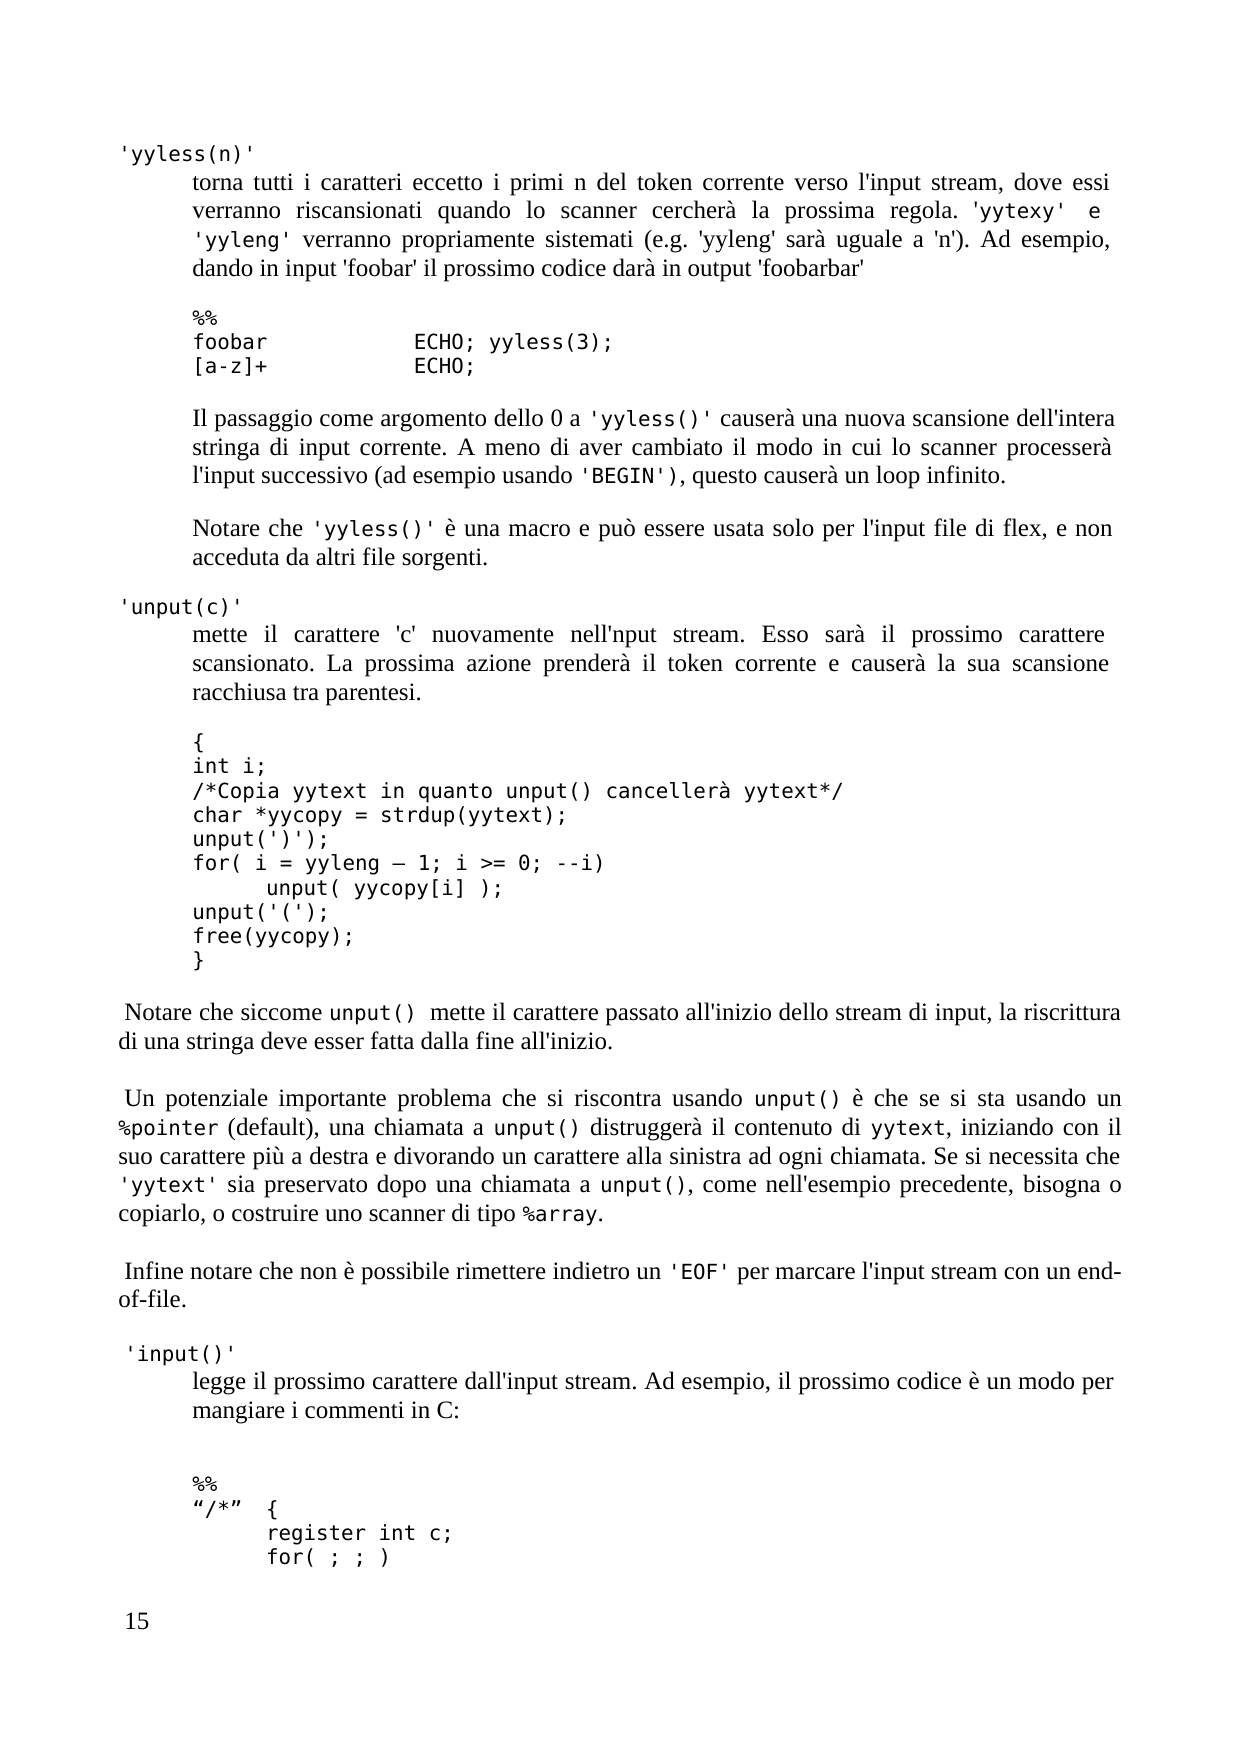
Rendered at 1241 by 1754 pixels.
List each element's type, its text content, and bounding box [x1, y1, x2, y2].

text [a-z]+ ECHO; [118, 354, 1122, 379]
text unput( yycopy[i] ); [118, 876, 1122, 900]
text “/*” { [118, 1497, 1122, 1521]
text for( i = yyleng – 1; i >= 0; --i) [118, 851, 1122, 876]
text free(yycopy); [118, 924, 1122, 948]
text /*Copia yytext in quanto unput() cancellerà yytext*/ [118, 779, 1122, 803]
text 'input()' [118, 1342, 1122, 1366]
text %% [118, 1472, 1122, 1497]
text legge il prossimo carattere dall'input stream. Ad esempio, il prossimo codice è un modo per mangiare i commenti in C: [118, 1366, 1122, 1424]
text unput('('); [118, 900, 1122, 924]
text Notare che siccome unput() mette il carattere passato all'inizio dello stream di input, la riscrittura di una stringa deve esser fatta dalla fine all'inizio. [118, 997, 1122, 1054]
text torna tutti i caratteri eccetto i primi n del token corrente verso l'input stream, dove essi verranno riscansionati quando lo scanner cercherà la prossima regola. 'yytexy' e 'yyleng' verranno propriamente sistemati (e.g. 'yyleng' sarà uguale a 'n'). Ad esempio, dando in input 'foobar' il prossimo codice darà in output 'foobarbar' [118, 167, 1122, 282]
text 'yyless(n)' [118, 142, 1122, 167]
text Il passaggio come argomento dello 0 a 'yyless()' causerà una nuova scansione dell'intera stringa di input corrente. A meno di aver cambiato il modo in cui lo scanner processerà l'input successivo (ad esempio usando 'BEGIN'), questo causerà un loop infinito. [118, 403, 1122, 489]
text { [118, 730, 1122, 754]
text Infine notare che non è possibile rimettere indietro un 'EOF' per marcare l'input stream con un end-of-file. [118, 1256, 1122, 1313]
text int i; [118, 754, 1122, 779]
text register int c; [118, 1521, 1122, 1545]
text } [118, 948, 1122, 973]
text unput(')'); [118, 827, 1122, 851]
text %% [118, 306, 1122, 330]
text Notare che 'yyless()' è una macro e può essere usata solo per l'input file di flex, e non acceduta da altri file sorgenti. [118, 513, 1122, 571]
text mette il carattere 'c' nuovamente nell'nput stream. Esso sarà il prossimo carattere scansionato. La prossima azione prenderà il token corrente e causerà la sua scansione racchiusa tra parentesi. [118, 619, 1122, 706]
text foobar ECHO; yyless(3); [118, 330, 1122, 354]
text Un potenziale importante problema che si riscontra usando unput() è che se si sta usando un %pointer (default), una chiamata a unput() distruggerà il contenuto di yytext, iniziando con il suo carattere più a destra e divorando un carattere alla sinistra ad ogni chiamata. Se si necessita che 'yytext' sia preservato dopo una chiamata a unput(), come nell'esempio precedente, bisogna o copiarlo, o costruire uno scanner di tipo %array. [118, 1083, 1122, 1227]
text char *yycopy = strdup(yytext); [118, 803, 1122, 827]
text for( ; ; ) [118, 1545, 1122, 1569]
text 'unput(c)' [118, 595, 1122, 619]
